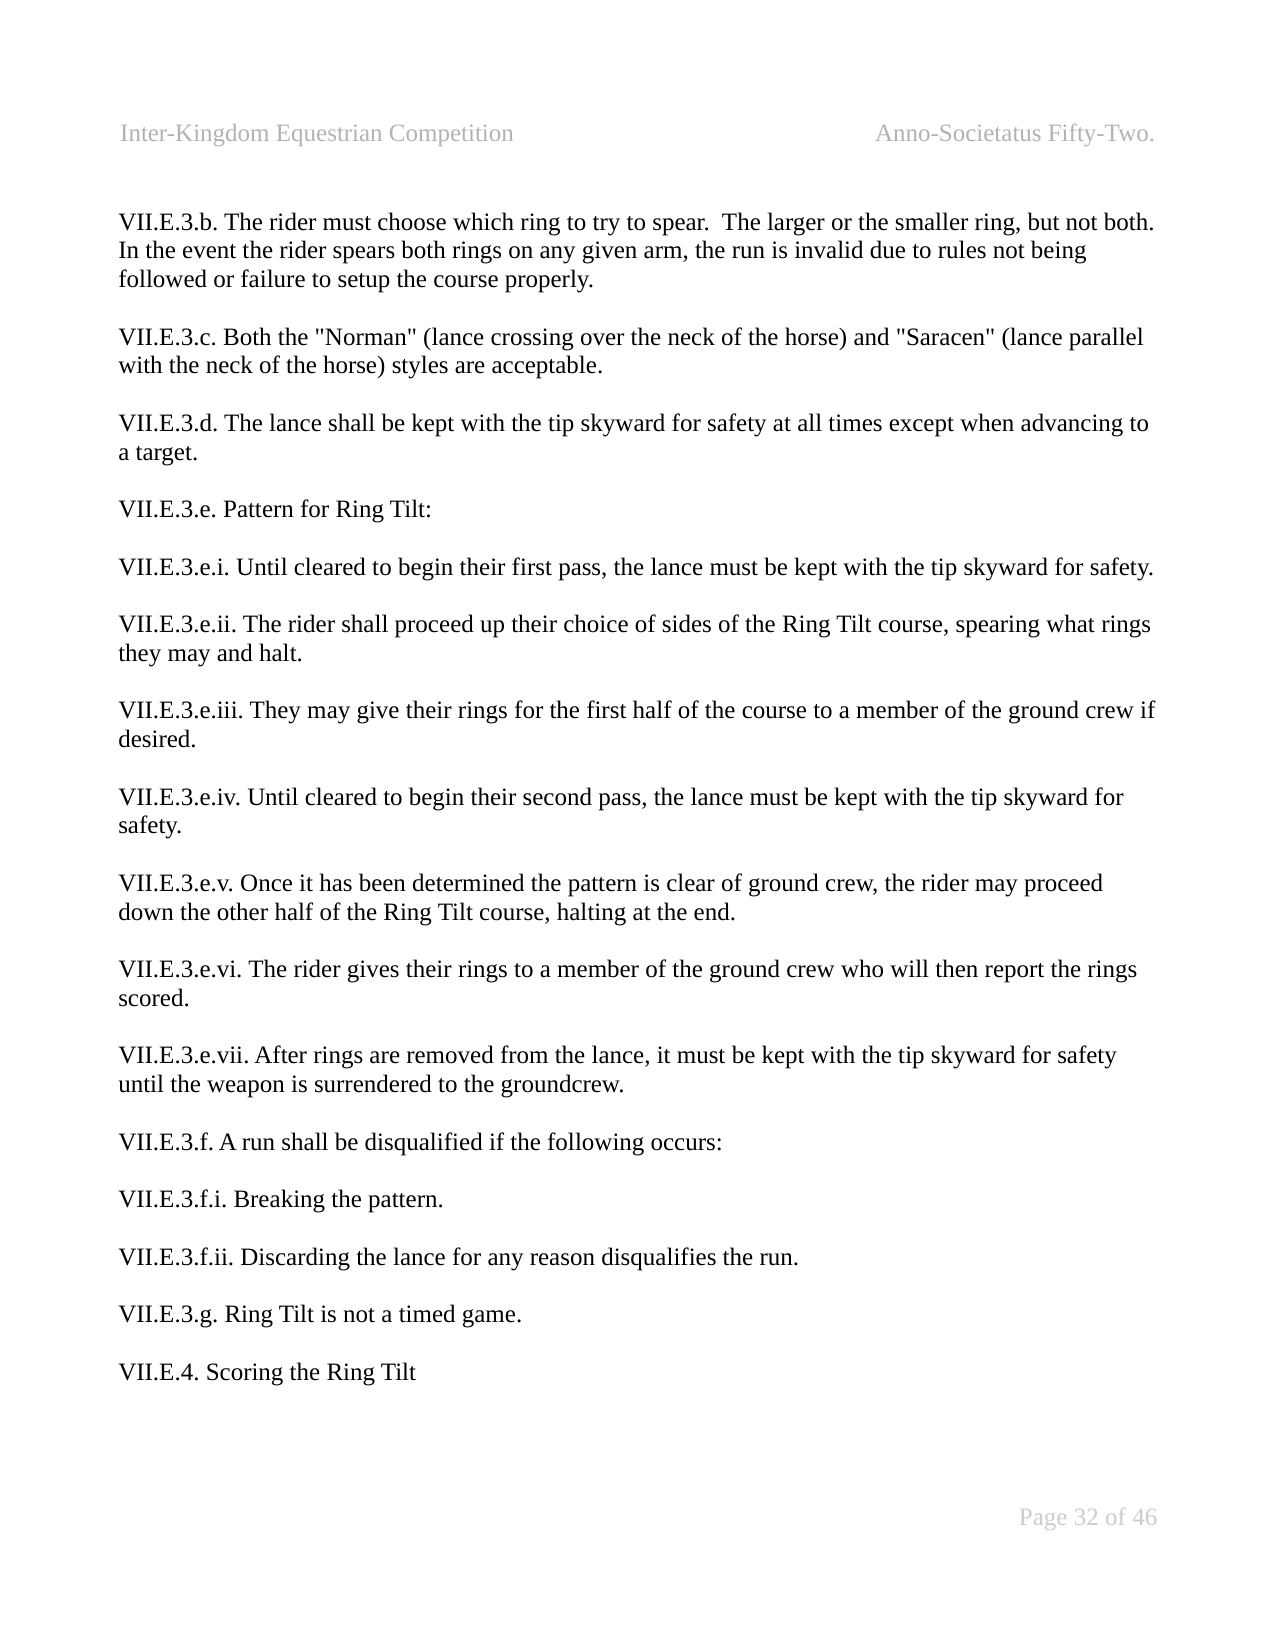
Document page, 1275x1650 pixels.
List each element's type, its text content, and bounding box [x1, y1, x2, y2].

text VII.E.3.e.i. Until cleared to begin their first pass, the lance must be kept with the tip skyward for safety. [118, 552, 1157, 581]
text VII.E.3.e.iii. They may give their rings for the first half of the course to a member of the ground crew if desired. [118, 696, 1157, 753]
text VII.E.3.e. Pattern for Ring Tilt: [118, 494, 1157, 523]
text VII.E.3.f.i. Breaking the pattern. [118, 1184, 1157, 1213]
text VII.E.3.e.vii. After rings are removed from the lance, it must be kept with the tip skyward for safety until the weapon is surrendered to the groundcrew. [118, 1041, 1157, 1098]
text VII.E.3.b. The rider must choose which ring to try to spear. The larger or the smaller ring, but not both. In the event the rider spears both rings on any given arm, the run is invalid due to rules not being followed or failure to setup the course properly. [118, 207, 1157, 293]
text VII.E.3.c. Both the "Norman" (lance crossing over the neck of the horse) and "Saracen" (lance parallel with the neck of the horse) styles are acceptable. [118, 322, 1157, 379]
text VII.E.3.f. A run shall be disqualified if the following occurs: [118, 1127, 1157, 1156]
text VII.E.3.e.vi. The rider gives their rings to a member of the ground crew who will then report the rings scored. [118, 954, 1157, 1012]
text VII.E.3.e.v. Once it has been determined the pattern is clear of ground crew, the rider may proceed down the other half of the Ring Tilt course, halting at the end. [118, 868, 1157, 926]
text VII.E.3.e.iv. Until cleared to begin their second pass, the lance must be kept with the tip skyward for safety. [118, 782, 1157, 839]
text VII.E.4. Scoring the Ring Tilt [118, 1357, 1157, 1386]
text VII.E.3.f.ii. Discarding the lance for any reason disqualifies the run. [118, 1242, 1157, 1271]
text VII.E.3.g. Ring Tilt is not a timed game. [118, 1299, 1157, 1328]
text VII.E.3.d. The lance shall be kept with the tip skyward for safety at all times except when advancing to a target. [118, 408, 1157, 466]
text VII.E.3.e.ii. The rider shall proceed up their choice of sides of the Ring Tilt course, spearing what rings they may and halt. [118, 609, 1157, 667]
